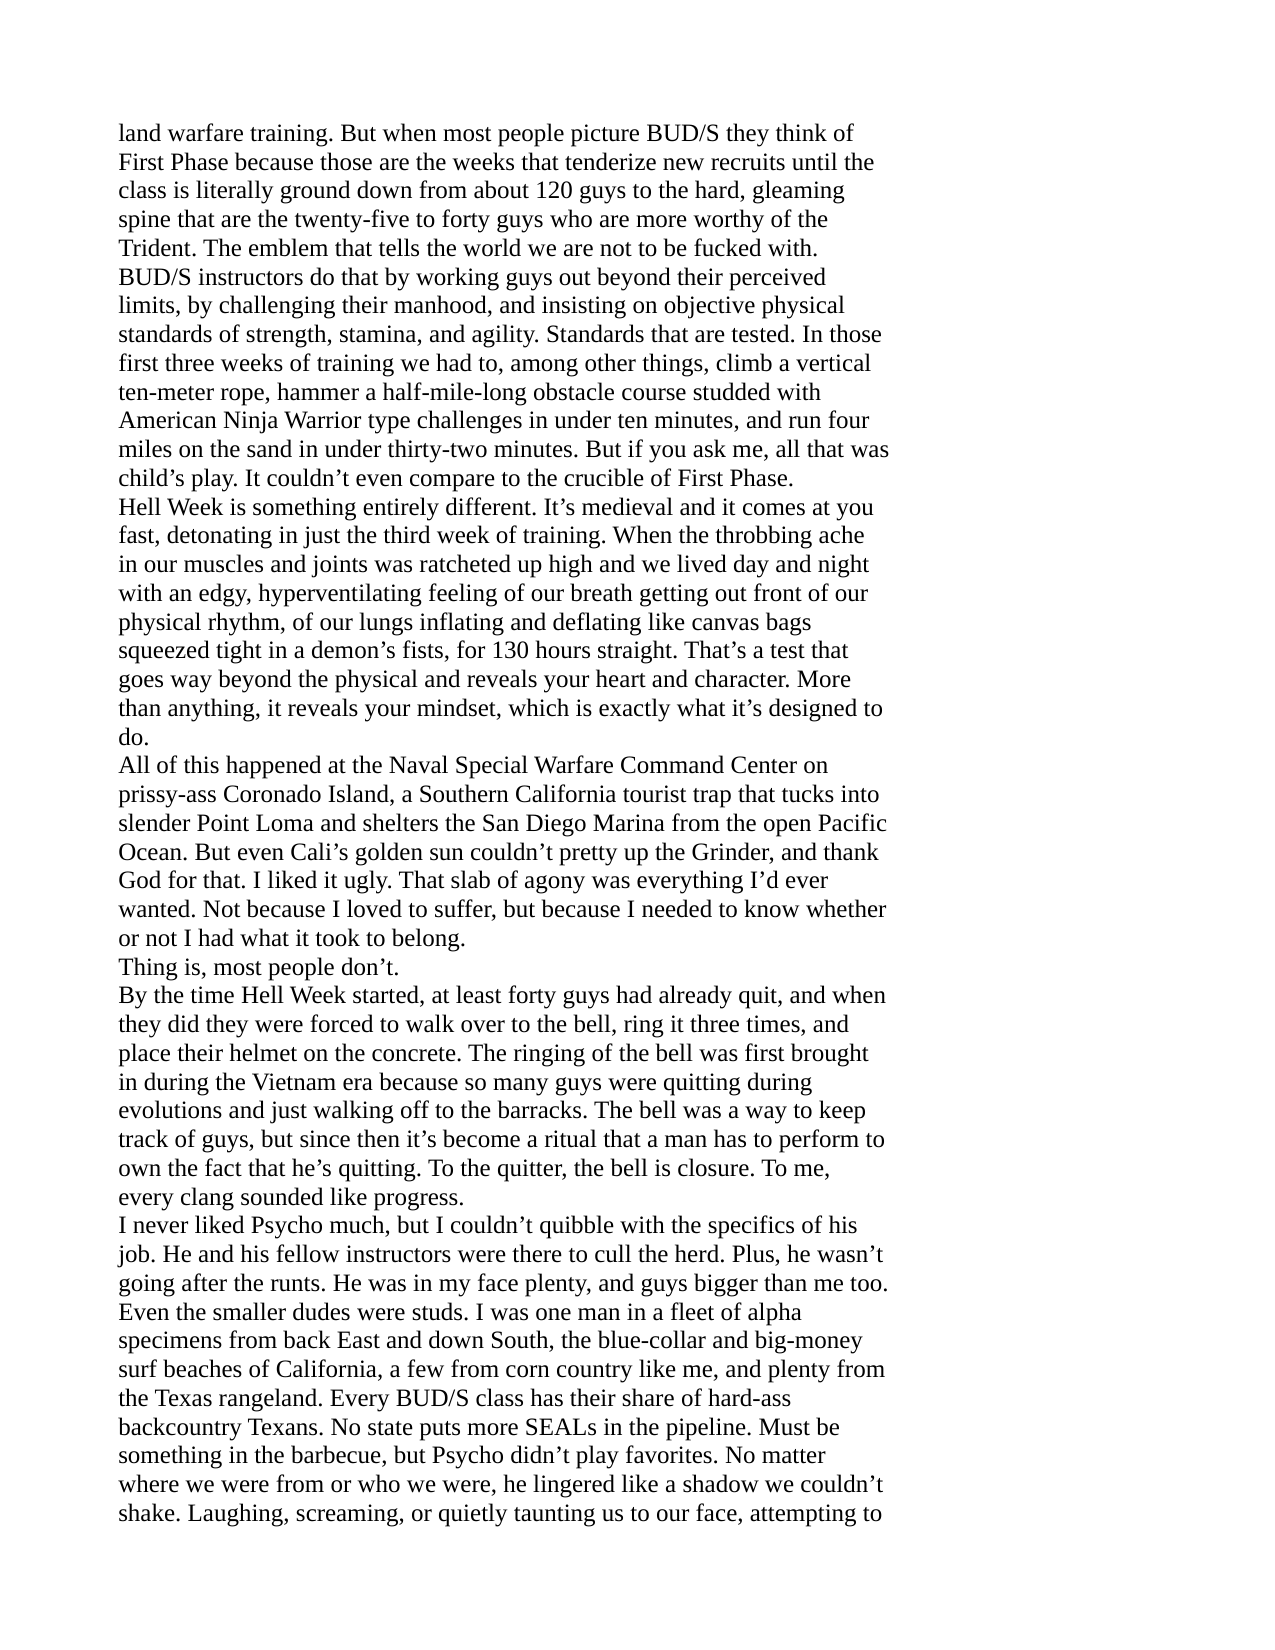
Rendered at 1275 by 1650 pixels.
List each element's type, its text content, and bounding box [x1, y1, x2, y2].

text prissy-ass Coronado Island, a Southern California tourist trap that tucks into [118, 779, 1157, 808]
text BUD/S instructors do that by working guys out beyond their perceived [118, 262, 1157, 291]
text fast, detonating in just the third week of training. When the throbbing ache [118, 521, 1157, 549]
text job. He and his fellow instructors were there to cull the herd. Plus, he wasn’t [118, 1239, 1157, 1268]
text child’s play. It couldn’t even compare to the crucible of First Phase. [118, 463, 1157, 492]
text in during the Vietnam era because so many guys were quitting during [118, 1067, 1157, 1096]
text limits, by challenging their manhood, and insisting on objective physical [118, 291, 1157, 319]
text ten-meter rope, hammer a half-mile-long obstacle course studded with [118, 377, 1157, 406]
text the Texas rangeland. Every BUD/S class has their share of hard-ass [118, 1383, 1157, 1412]
text going after the runts. He was in my face plenty, and guys bigger than me too. [118, 1268, 1157, 1297]
text I never liked Psycho much, but I couldn’t quibble with the specifics of his [118, 1211, 1157, 1239]
text every clang sounded like progress. [118, 1182, 1157, 1211]
text squeezed tight in a demon’s fists, for 130 hours straight. That’s a test that [118, 636, 1157, 664]
text Thing is, most people don’t. [118, 952, 1157, 981]
text in our muscles and joints was ratcheted up high and we lived day and night [118, 549, 1157, 578]
text backcountry Texans. No state puts more SEALs in the pipeline. Must be [118, 1412, 1157, 1441]
text shake. Laughing, screaming, or quietly taunting us to our face, attempting to [118, 1498, 1157, 1527]
text own the fact that he’s quitting. To the quitter, the bell is closure. To me, [118, 1153, 1157, 1182]
text something in the barbecue, but Psycho didn’t play favorites. No matter [118, 1441, 1157, 1469]
text By the time Hell Week started, at least forty guys had already quit, and when [118, 981, 1157, 1009]
text or not I had what it took to belong. [118, 923, 1157, 952]
text class is literally ground down from about 120 guys to the hard, gleaming [118, 176, 1157, 204]
text American Ninja Warrior type challenges in under ten minutes, and run four [118, 406, 1157, 434]
text Ocean. But even Cali’s golden sun couldn’t pretty up the Grinder, and thank [118, 837, 1157, 866]
text than anything, it reveals your mindset, which is exactly what it’s designed to [118, 693, 1157, 722]
text where we were from or who we were, he lingered like a shadow we couldn’t [118, 1469, 1157, 1498]
text God for that. I liked it ugly. That slab of agony was everything I’d ever [118, 866, 1157, 894]
text All of this happened at the Naval Special Warfare Command Center on [118, 751, 1157, 779]
text Even the smaller dudes were studs. I was one man in a fleet of alpha [118, 1297, 1157, 1326]
text they did they were forced to walk over to the bell, ring it three times, and [118, 1009, 1157, 1038]
text physical rhythm, of our lungs inflating and deflating like canvas bags [118, 607, 1157, 636]
text place their helmet on the concrete. The ringing of the bell was first brought [118, 1038, 1157, 1067]
text standards of strength, stamina, and agility. Standards that are tested. In those [118, 319, 1157, 348]
text slender Point Loma and shelters the San Diego Marina from the open Pacific [118, 808, 1157, 837]
text miles on the sand in under thirty-two minutes. But if you ask me, all that was [118, 434, 1157, 463]
text First Phase because those are the weeks that tenderize new recruits until the [118, 147, 1157, 176]
text track of guys, but since then it’s become a ritual that a man has to perform to [118, 1124, 1157, 1153]
text first three weeks of training we had to, among other things, climb a vertical [118, 348, 1157, 377]
text spine that are the twenty-five to forty guys who are more worthy of the [118, 204, 1157, 233]
text Hell Week is something entirely different. It’s medieval and it comes at you [118, 492, 1157, 521]
text Trident. The emblem that tells the world we are not to be fucked with. [118, 233, 1157, 262]
text evolutions and just walking off to the barracks. The bell was a way to keep [118, 1096, 1157, 1124]
text land warfare training. But when most people picture BUD/S they think of [118, 118, 1157, 147]
text specimens from back East and down South, the blue-collar and big-money [118, 1326, 1157, 1354]
text wanted. Not because I loved to suffer, but because I needed to know whether [118, 894, 1157, 923]
text surf beaches of California, a few from corn country like me, and plenty from [118, 1354, 1157, 1383]
text do. [118, 722, 1157, 751]
text goes way beyond the physical and reveals your heart and character. More [118, 664, 1157, 693]
text with an edgy, hyperventilating feeling of our breath getting out front of our [118, 578, 1157, 607]
